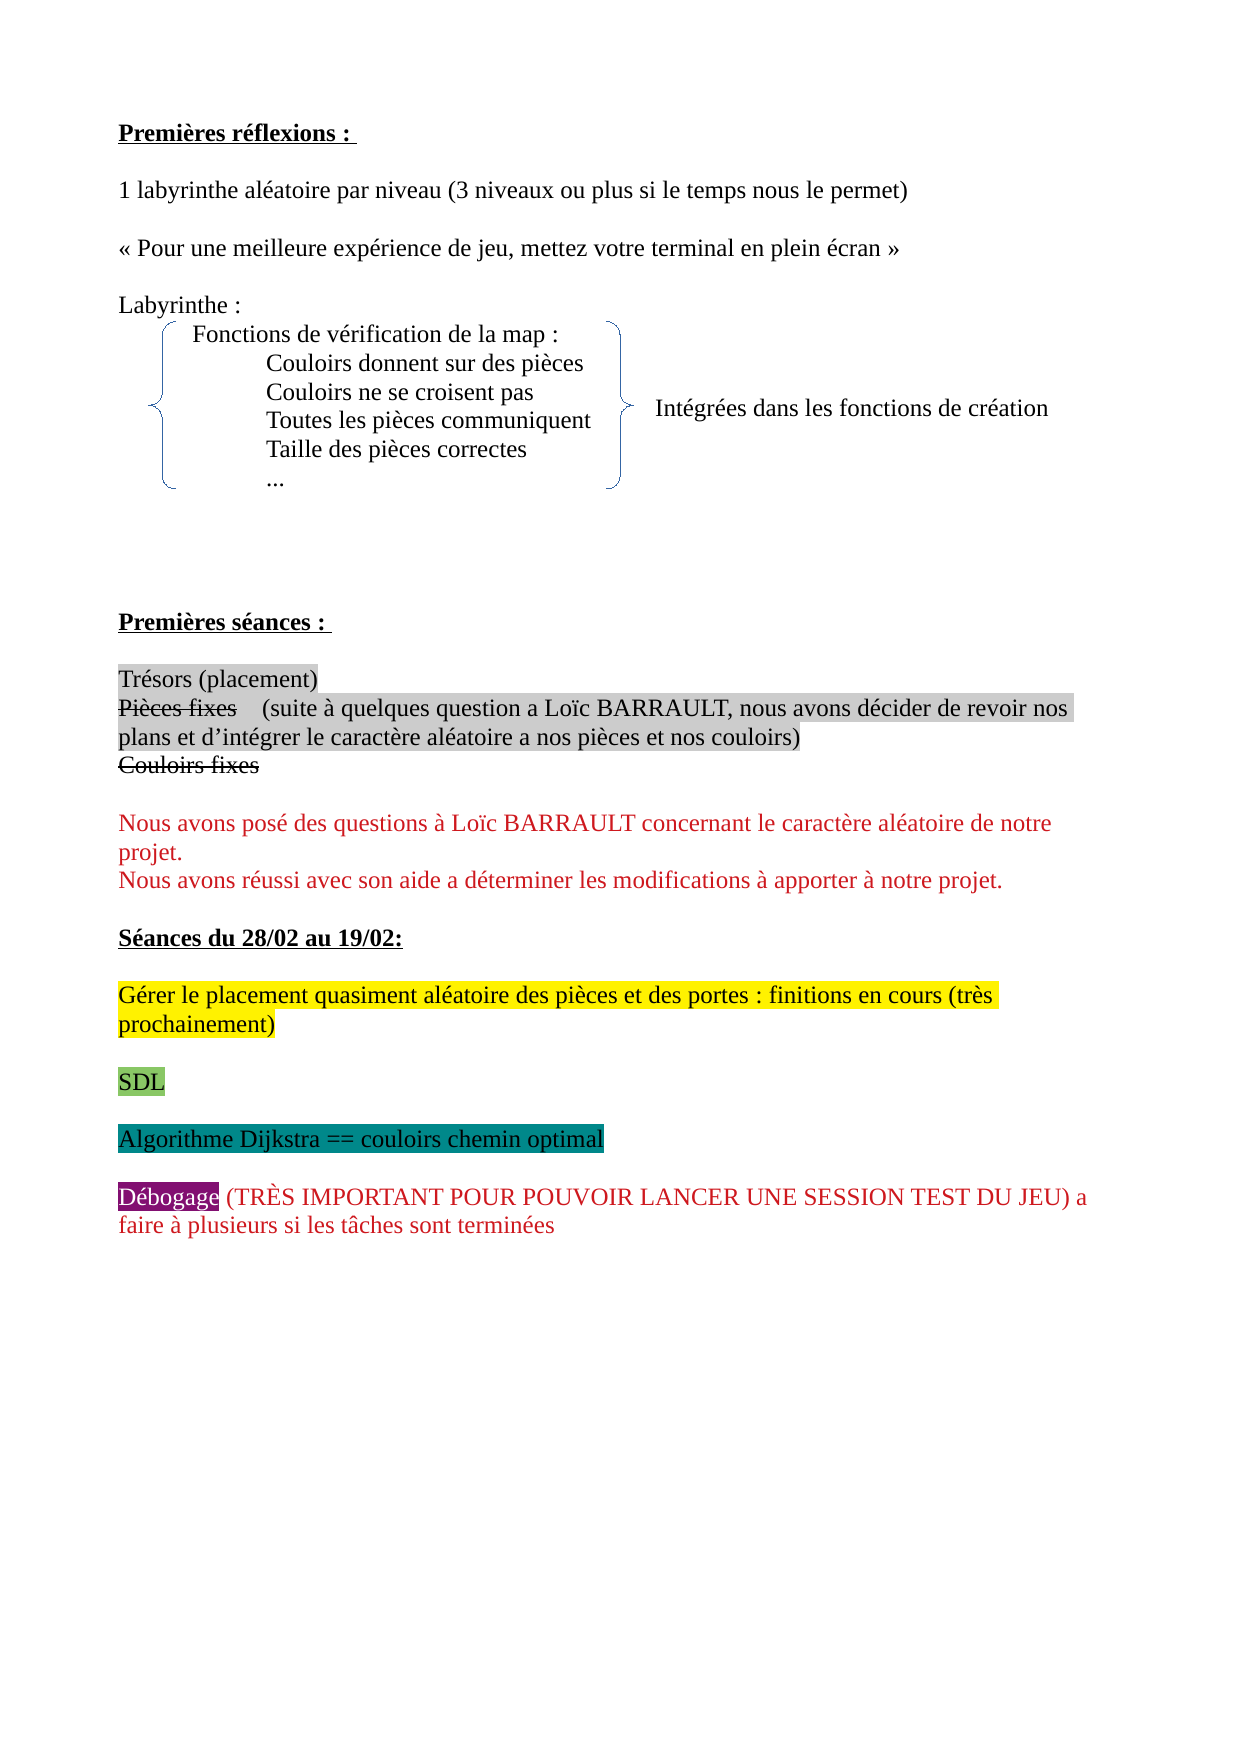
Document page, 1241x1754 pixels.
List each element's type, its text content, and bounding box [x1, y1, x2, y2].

text Trésors (placement) [118, 664, 1122, 693]
text Couloirs fixes [118, 751, 1122, 779]
text Toutes les pièces communiquent [118, 406, 1122, 434]
text 1 labyrinthe aléatoire par niveau (3 niveaux ou plus si le temps nous le permet) [118, 176, 1122, 204]
text Taille des pièces correctes [163, 434, 620, 463]
text ... [118, 463, 1122, 492]
text Fonctions de vérification de la map : [118, 319, 1122, 348]
text SDL [118, 1067, 1122, 1096]
text [621, 348, 1122, 377]
text Débogage (TRÈS IMPORTANT POUR POUVOIR LANCER UNE SESSION TEST DU JEU) a faire à plusieurs si les tâches sont terminées [118, 1182, 1122, 1239]
text Couloirs ne se croisent pas [118, 377, 1122, 406]
text [118, 348, 162, 377]
text Gérer le placement quasiment aléatoire des pièces et des portes : finitions en cours (très prochainement) [118, 981, 1122, 1038]
text Labyrinthe : [118, 291, 1122, 319]
text Pièces fixes (suite à quelques question a Loïc BARRAULT, nous avons décider de revoir nos plans et d’intégrer le caractère aléatoire a nos pièces et nos couloirs) [118, 693, 1122, 751]
text Couloirs donnent sur des pièces [163, 348, 620, 377]
text Premières séances : [118, 607, 1122, 636]
text Algorithme Dijkstra == couloirs chemin optimal [118, 1124, 1122, 1153]
text « Pour une meilleure expérience de jeu, mettez votre terminal en plein écran » [118, 233, 1122, 262]
text [118, 434, 162, 463]
text Nous avons réussi avec son aide a déterminer les modifications à apporter à notre projet. [118, 866, 1122, 894]
text Séances du 28/02 au 19/02: [118, 923, 1122, 952]
text Premières réflexions : [118, 118, 1122, 147]
text Nous avons posé des questions à Loïc BARRAULT concernant le caractère aléatoire de notre projet. [118, 808, 1122, 866]
text [621, 434, 1122, 463]
